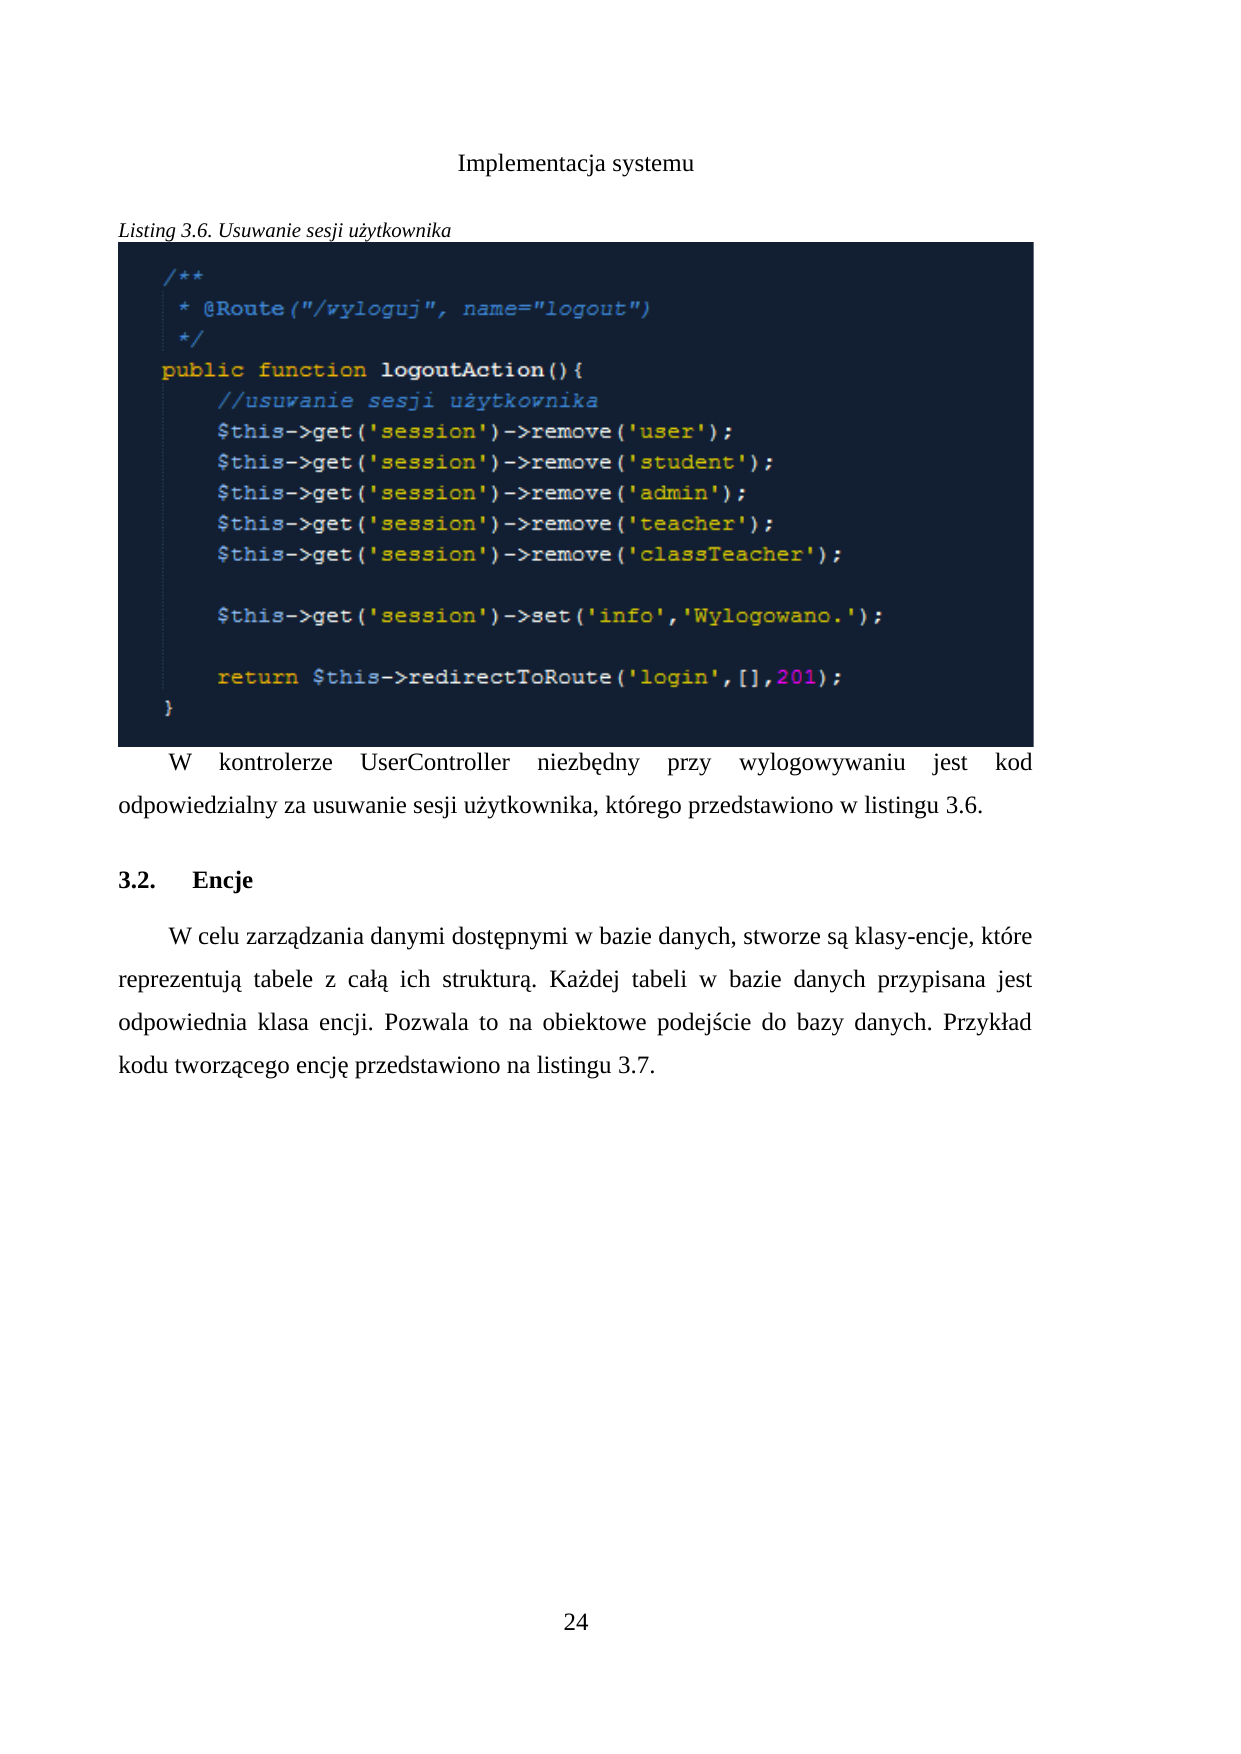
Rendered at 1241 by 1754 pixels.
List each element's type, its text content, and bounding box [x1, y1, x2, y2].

text W kontrolerze UserController niezbędny przy wylogowywaniu jest kod odpowiedzialny za usuwanie sesji użytkownika, którego przedstawiono w listingu 3.6. [118, 747, 1033, 819]
picture [118, 242, 1034, 747]
subtitle Encje [118, 866, 1033, 894]
list Listing 3.6. Usuwanie sesji użytkownika [118, 218, 1033, 242]
text W celu zarządzania danymi dostępnymi w bazie danych, stworze są klasy-encje, które reprezentują tabele z całą ich strukturą. Każdej tabeli w bazie danych przypisana jest odpowiednia klasa encji. Pozwala to na obiektowe podejście do bazy danych. Przykład kodu tworzącego encję przedstawiono na listingu 3.7. [118, 921, 1033, 1079]
